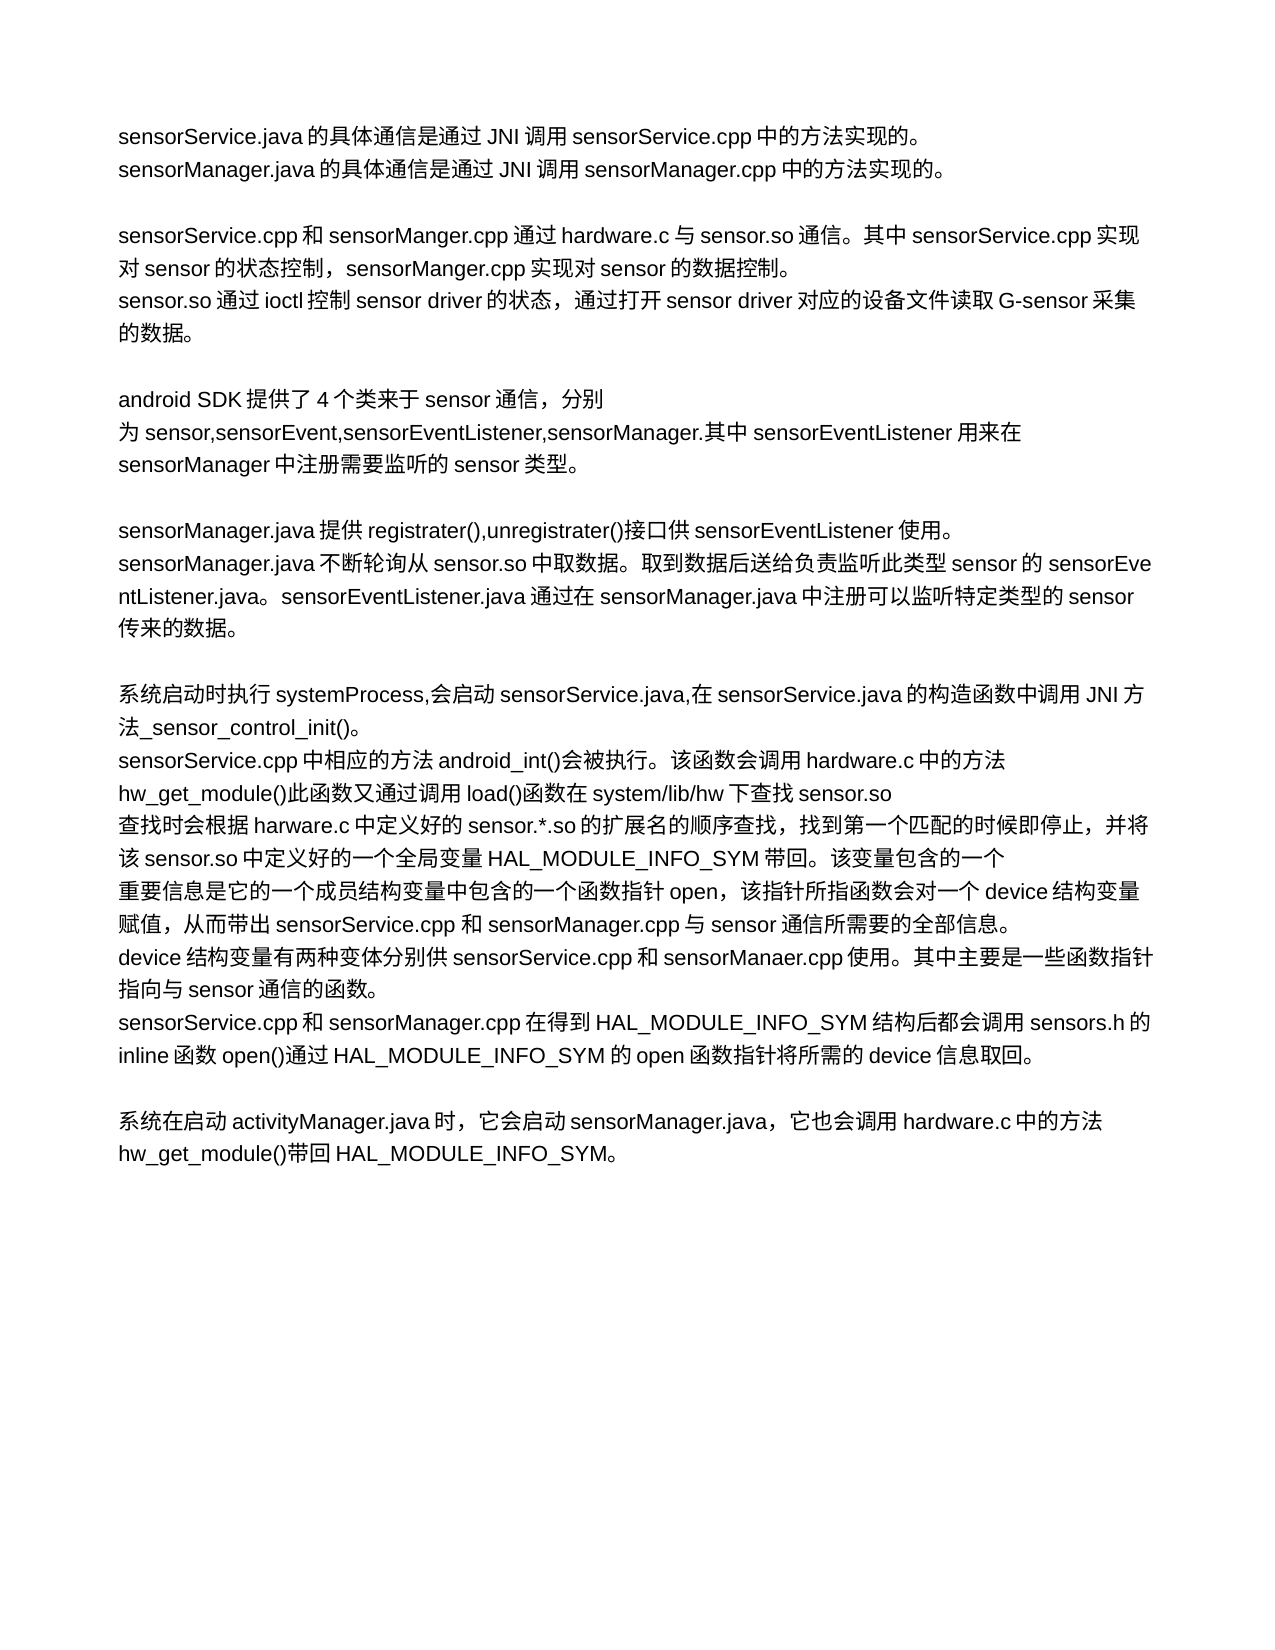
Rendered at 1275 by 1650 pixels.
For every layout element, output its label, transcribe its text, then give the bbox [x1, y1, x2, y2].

text sensorService.java的具体通信是通过JNI调用sensorService.cpp中的方法实现的。 sensorManager.java的具体通信是通过JNI调用sensorManager.cpp中的方法实现的。 sensorService.cpp和sensorManger.cpp通过hardware.c与sensor.so通信。其中sensorService.cpp实现对sensor的状态控制，sensorManger.cpp实现对sensor的数据控制。 sensor.so通过ioctl控制sensor driver的状态，通过打开sensor driver对应的设备文件读取G-sensor采集的数据。 android SDK提供了4个类来于sensor通信，分别为 sensor,sensorEvent,sensorEventListener,sensorManager.其中 sensorEventListener用来在sensorManager中注册需要监听的sensor类型。 sensorManager.java提供registrater(),unregistrater()接口供sensorEventListener使用。 sensorManager.java不断轮询从sensor.so中取数据。取到数据后送给负责监听此类型sensor的 sensorEventListener.java。sensorEventListener.java通过在sensorManager.java中注册可以监听特定类型的sensor传来的数据。 系统启动时执行systemProcess,会启动sensorService.java,在sensorService.java的构造函数中调用JNI方法_sensor_control_init()。 sensorService.cpp中相应的方法android_int()会被执行。该函数会调用hardware.c中的方法hw_get_module()此函数又通过调用load()函数在system/lib/hw下查找sensor.so 查找时会根据harware.c中定义好的sensor.*.so的扩展名的顺序查找，找到第一个匹配的时候即停止，并将该sensor.so中定义好的一个全局变量HAL_MODULE_INFO_SYM带回。该变量包含的一个 重要信息是它的一个成员结构变量中包含的一个函数指针open，该指针所指函数会对一个device结构变量赋值，从而带出sensorService.cpp 和sensorManager.cpp与sensor通信所需要的全部信息。 device结构变量有两种变体分别供sensorService.cpp和sensorManaer.cpp使用。其中主要是一些函数指针指向与sensor通信的函数。 sensorService.cpp和sensorManager.cpp在得到HAL_MODULE_INFO_SYM结构后都会调用 sensors.h的inline函数open()通过HAL_MODULE_INFO_SYM的open函数指针将所需的device信息取回。 系统在启动activityManager.java时，它会启动sensorManager.java，它也会调用hardware.c中的方法hw_get_module()带回HAL_MODULE_INFO_SYM。 [118, 118, 1157, 1168]
